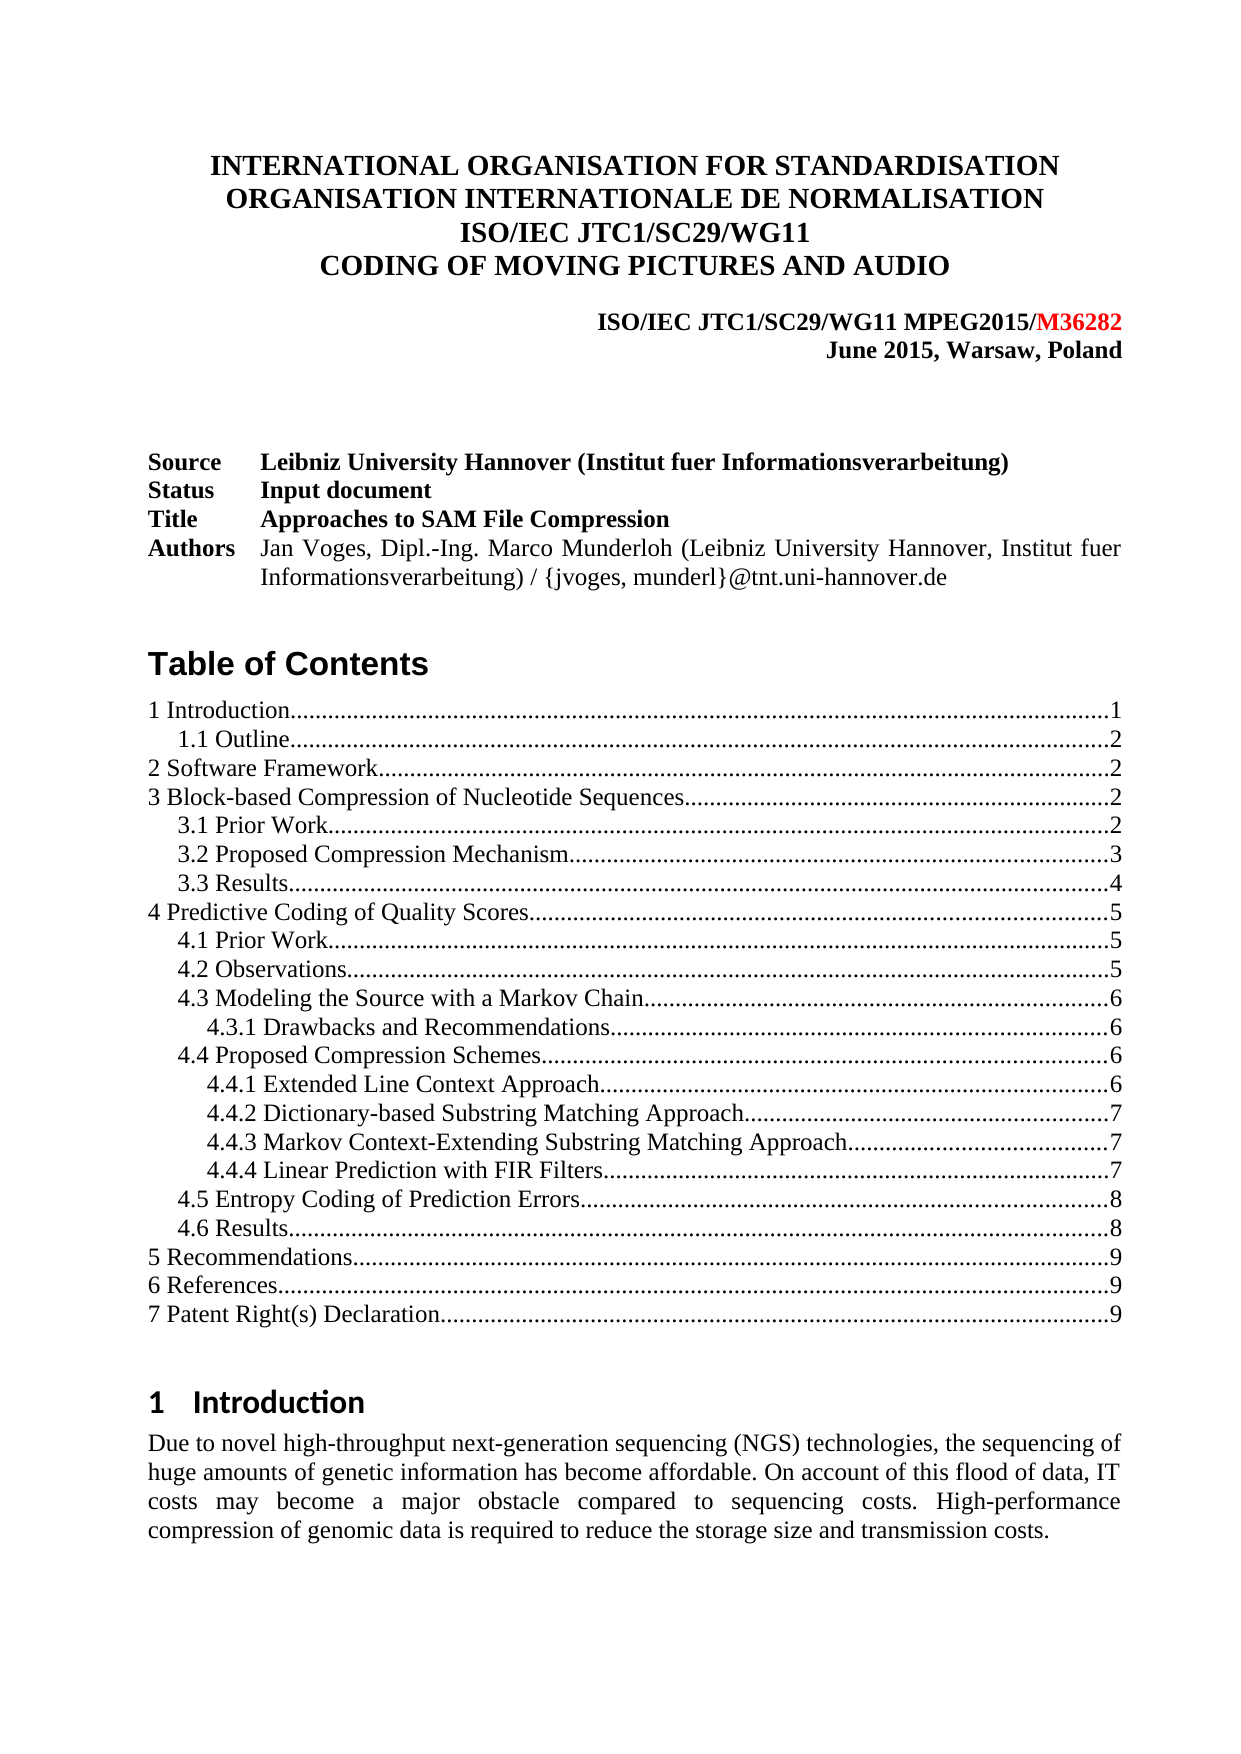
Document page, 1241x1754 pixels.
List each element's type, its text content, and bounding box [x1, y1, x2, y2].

text 1 Introduction 1 [148, 695, 1122, 724]
text June 2015, Warsaw, Poland [148, 336, 1122, 364]
table_cell Status [136, 476, 249, 504]
subtitle Table of Contents [148, 644, 1122, 683]
subtitle Introduction [148, 1382, 1122, 1422]
text 3.3 Results 4 [177, 868, 1122, 897]
text INTERNATIONAL ORGANISATION FOR STANDARDISATION [148, 148, 1122, 181]
text CODING OF MOVING PICTURES AND AUDIO [148, 248, 1122, 282]
text 4.1 Prior Work 5 [177, 925, 1122, 954]
text 3.2 Proposed Compression Mechanism 3 [177, 839, 1122, 868]
text 3 Block-based Compression of Nucleotide Sequences 2 [148, 782, 1122, 810]
text 1.1 Outline 2 [177, 724, 1122, 753]
text ISO/IEC JTC1/SC29/WG11 MPEG2015/M36282 [148, 307, 1122, 336]
text ISO/IEC JTC1/SC29/WG11 [148, 215, 1122, 248]
text 3.1 Prior Work 2 [177, 810, 1122, 839]
table_header Leibniz University Hannover (Institut fuer Informationsverarbeitung) [249, 447, 1133, 476]
text 4.4 Proposed Compression Schemes 6 [177, 1040, 1122, 1069]
table_cell Approaches to SAM File Compression [249, 504, 1133, 533]
text 4.3 Modeling the Source with a Markov Chain 6 [177, 983, 1122, 1012]
text ORGANISATION INTERNATIONALE DE NORMALISATION [148, 181, 1122, 215]
text 4.4.4 Linear Prediction with FIR Filters 7 [207, 1155, 1122, 1184]
text 4 Predictive Coding of Quality Scores 5 [148, 897, 1122, 925]
text 4.4.2 Dictionary-based Substring Matching Approach 7 [207, 1098, 1122, 1127]
table_cell Input document [249, 476, 1133, 504]
text 4.3.1 Drawbacks and Recommendations 6 [207, 1012, 1122, 1040]
text 2 Software Framework 2 [148, 753, 1122, 782]
text 4.4.1 Extended Line Context Approach 6 [207, 1069, 1122, 1098]
table_cell Jan Voges, Dipl.-Ing. Marco Munderloh (Leibniz University Hannover, Institut fuer Informationsverarbeitung) / {jvoges, munderl}@tnt.uni-hannover.de [249, 533, 1133, 591]
table_header Source [136, 447, 249, 476]
text 5 Recommendations 9 [148, 1242, 1122, 1270]
text 6 References 9 [148, 1270, 1122, 1299]
text 4.6 Results 8 [177, 1213, 1122, 1242]
table_cell Authors [136, 533, 249, 591]
text 7 Patent Right(s) Declaration 9 [148, 1299, 1122, 1328]
text 4.4.3 Markov Context-Extending Substring Matching Approach 7 [207, 1127, 1122, 1155]
text 4.2 Observations 5 [177, 954, 1122, 983]
text Due to novel high-throughput next-generation sequencing (NGS) technologies, the sequencing of huge amounts of genetic information has become affordable. On account of this flood of data, IT costs may become a major obstacle compared to sequencing costs. High-performance compression of genomic data is required to reduce the storage size and transmission costs. [148, 1428, 1122, 1543]
text 4.5 Entropy Coding of Prediction Errors 8 [177, 1184, 1122, 1213]
table_cell Title [136, 504, 249, 533]
